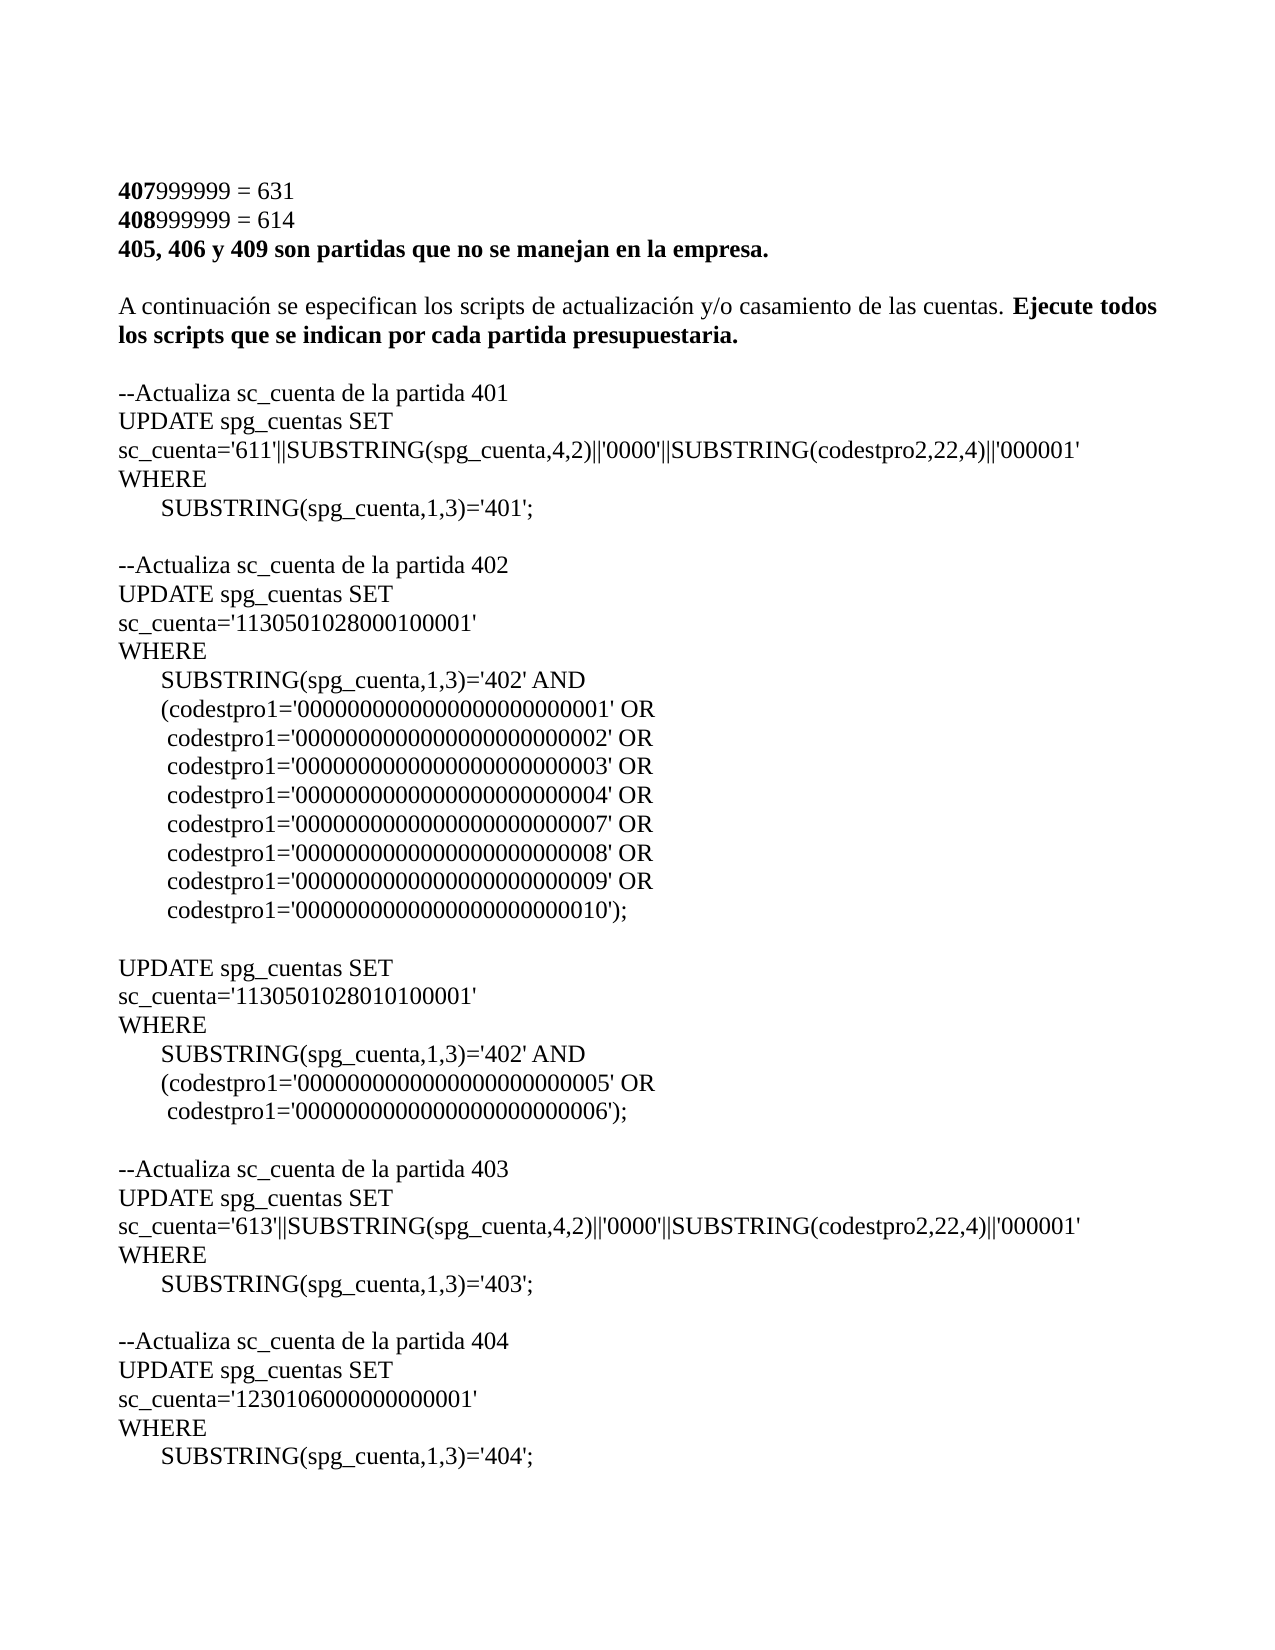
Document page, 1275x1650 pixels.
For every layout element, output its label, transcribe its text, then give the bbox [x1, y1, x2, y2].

text UPDATE spg_cuentas SET [118, 579, 1157, 608]
text UPDATE spg_cuentas SET [118, 1183, 1157, 1211]
text WHERE [118, 1413, 1157, 1441]
text SUBSTRING(spg_cuenta,1,3)='403'; [118, 1269, 1157, 1298]
text WHERE [118, 636, 1157, 665]
text SUBSTRING(spg_cuenta,1,3)='401'; [118, 493, 1157, 521]
text SUBSTRING(spg_cuenta,1,3)='402' AND [118, 1039, 1157, 1068]
text 405, 406 y 409 son partidas que no se manejan en la empresa. [118, 234, 1157, 263]
text codestpro1='0000000000000000000000009' OR [118, 866, 1157, 895]
text sc_cuenta='611'||SUBSTRING(spg_cuenta,4,2)||'0000'||SUBSTRING(codestpro2,22,4)||'000001' [118, 435, 1157, 464]
text (codestpro1='0000000000000000000000001' OR [118, 694, 1157, 723]
text codestpro1='0000000000000000000000003' OR [118, 751, 1157, 780]
text codestpro1='0000000000000000000000008' OR [118, 838, 1157, 866]
text UPDATE spg_cuentas SET [118, 1355, 1157, 1384]
text UPDATE spg_cuentas SET [118, 406, 1157, 435]
text --Actualiza sc_cuenta de la partida 401 [118, 378, 1157, 406]
text 407999999 = 631 [118, 176, 1157, 205]
text sc_cuenta='1130501028010100001' [118, 981, 1157, 1010]
text --Actualiza sc_cuenta de la partida 402 [118, 550, 1157, 579]
text codestpro1='0000000000000000000000007' OR [118, 809, 1157, 838]
text codestpro1='0000000000000000000000006'); [118, 1096, 1157, 1125]
text codestpro1='0000000000000000000000010'); [118, 895, 1157, 924]
text codestpro1='0000000000000000000000002' OR [118, 723, 1157, 751]
text UPDATE spg_cuentas SET [118, 953, 1157, 981]
text sc_cuenta='1130501028000100001' [118, 608, 1157, 636]
text SUBSTRING(spg_cuenta,1,3)='404'; [118, 1441, 1157, 1470]
text WHERE [118, 1240, 1157, 1269]
text (codestpro1='0000000000000000000000005' OR [118, 1068, 1157, 1096]
text WHERE [118, 464, 1157, 493]
text SUBSTRING(spg_cuenta,1,3)='402' AND [118, 665, 1157, 694]
text 408999999 = 614 [118, 205, 1157, 234]
text --Actualiza sc_cuenta de la partida 404 [118, 1326, 1157, 1355]
text --Actualiza sc_cuenta de la partida 403 [118, 1154, 1157, 1183]
text codestpro1='0000000000000000000000004' OR [118, 780, 1157, 809]
text WHERE [118, 1010, 1157, 1039]
text A continuación se especifican los scripts de actualización y/o casamiento de las cuentas. Ejecute todos los scripts que se indican por cada partida presupuestaria. [118, 291, 1157, 349]
text sc_cuenta='1230106000000000001' [118, 1384, 1157, 1413]
text sc_cuenta='613'||SUBSTRING(spg_cuenta,4,2)||'0000'||SUBSTRING(codestpro2,22,4)||'000001' [118, 1211, 1157, 1240]
